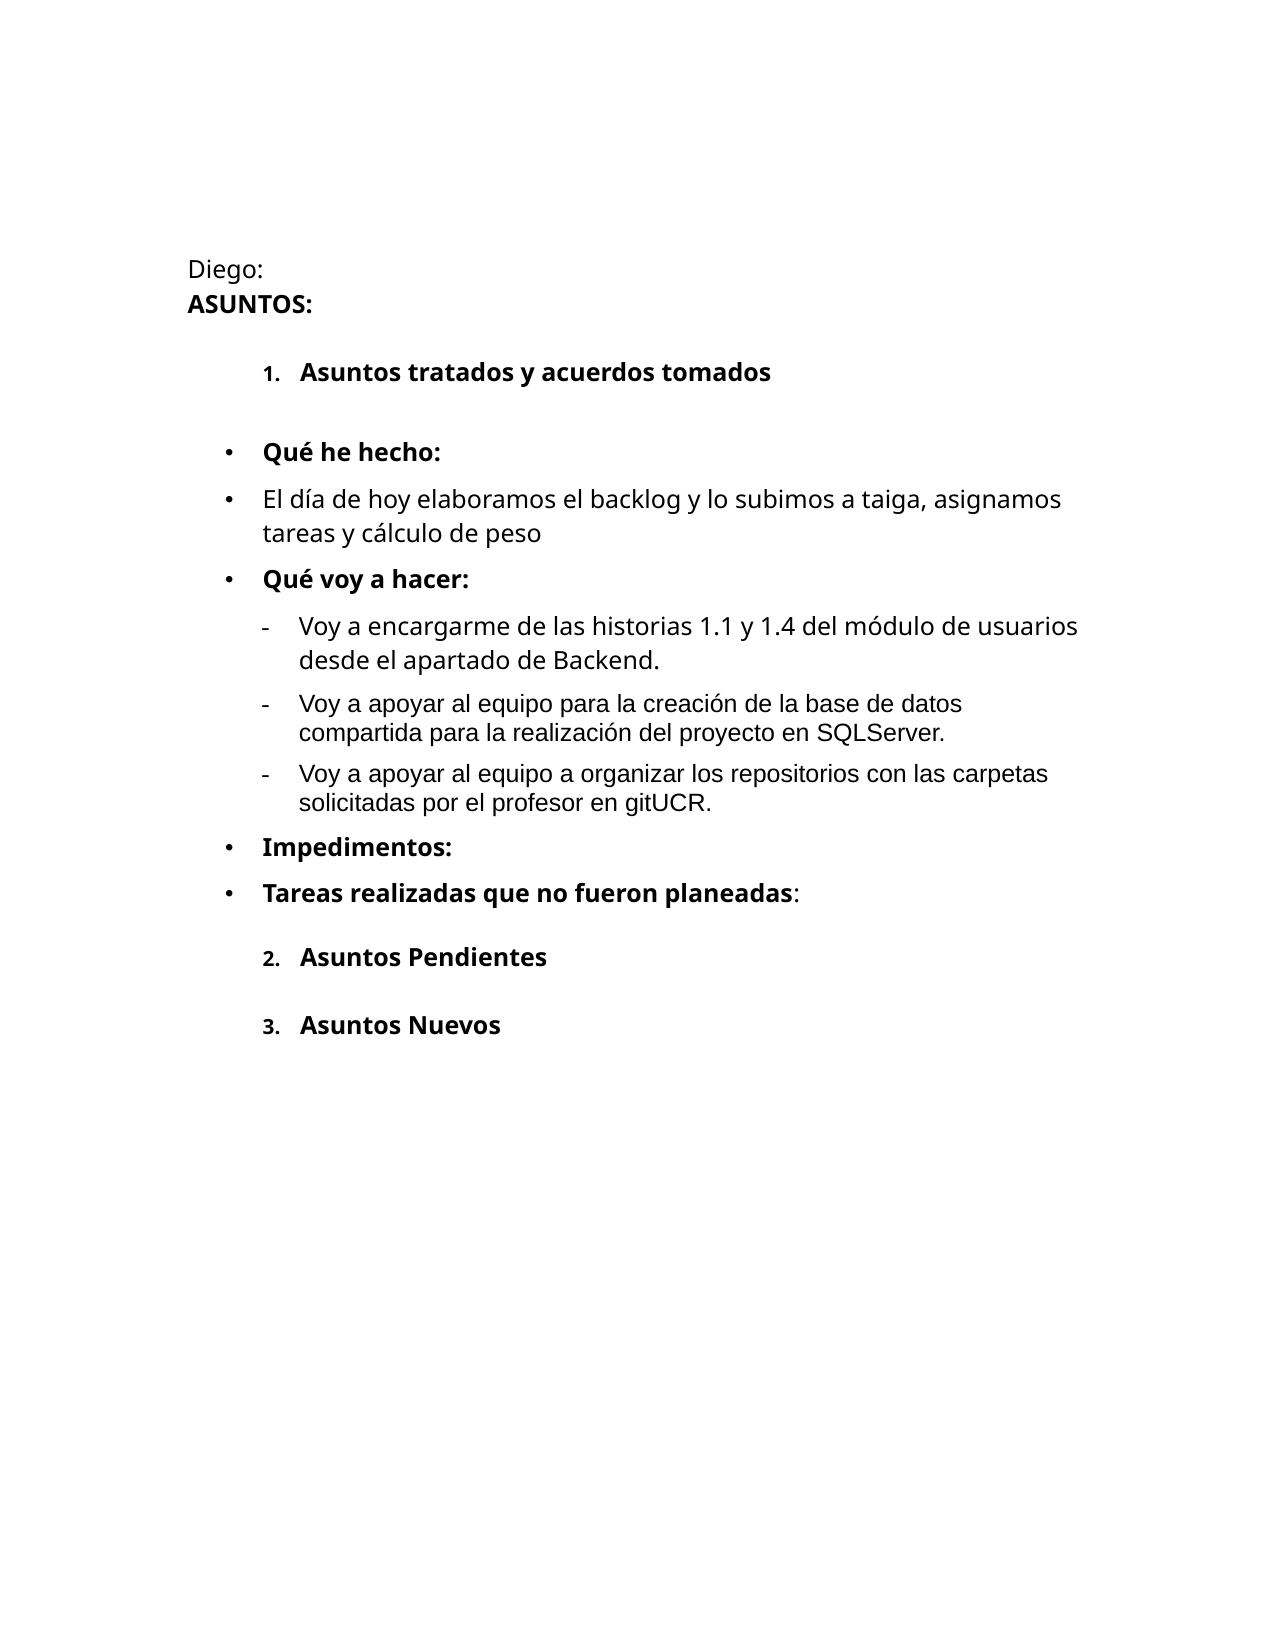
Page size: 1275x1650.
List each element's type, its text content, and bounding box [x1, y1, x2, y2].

list Asuntos tratados y acuerdos tomados [262, 354, 1087, 388]
list Tareas realizadas que no fueron planeadas: [225, 876, 1087, 910]
list Voy a encargarme de las historias 1.1 y 1.4 del módulo de usuarios desde el apartado de Backend. [261, 609, 1087, 677]
text Diego: [187, 252, 1087, 286]
list Voy a apoyar al equipo para la creación de la base de datos compartida para la realización del proyecto en SQLServer. [261, 689, 1087, 747]
list Voy a apoyar al equipo a organizar los repositorios con las carpetas solicitadas por el profesor en gitUCR. [261, 759, 1087, 817]
list Qué he hecho: [225, 435, 1087, 469]
list Asuntos Nuevos [262, 1007, 1087, 1042]
text ASUNTOS: [187, 286, 1087, 320]
list Impedimentos: [225, 829, 1087, 864]
list Asuntos Pendientes [262, 939, 1087, 973]
list Qué voy a hacer: [225, 562, 1087, 596]
list El día de hoy elaboramos el backlog y lo subimos a taiga, asignamos tareas y cálculo de peso [225, 482, 1087, 550]
